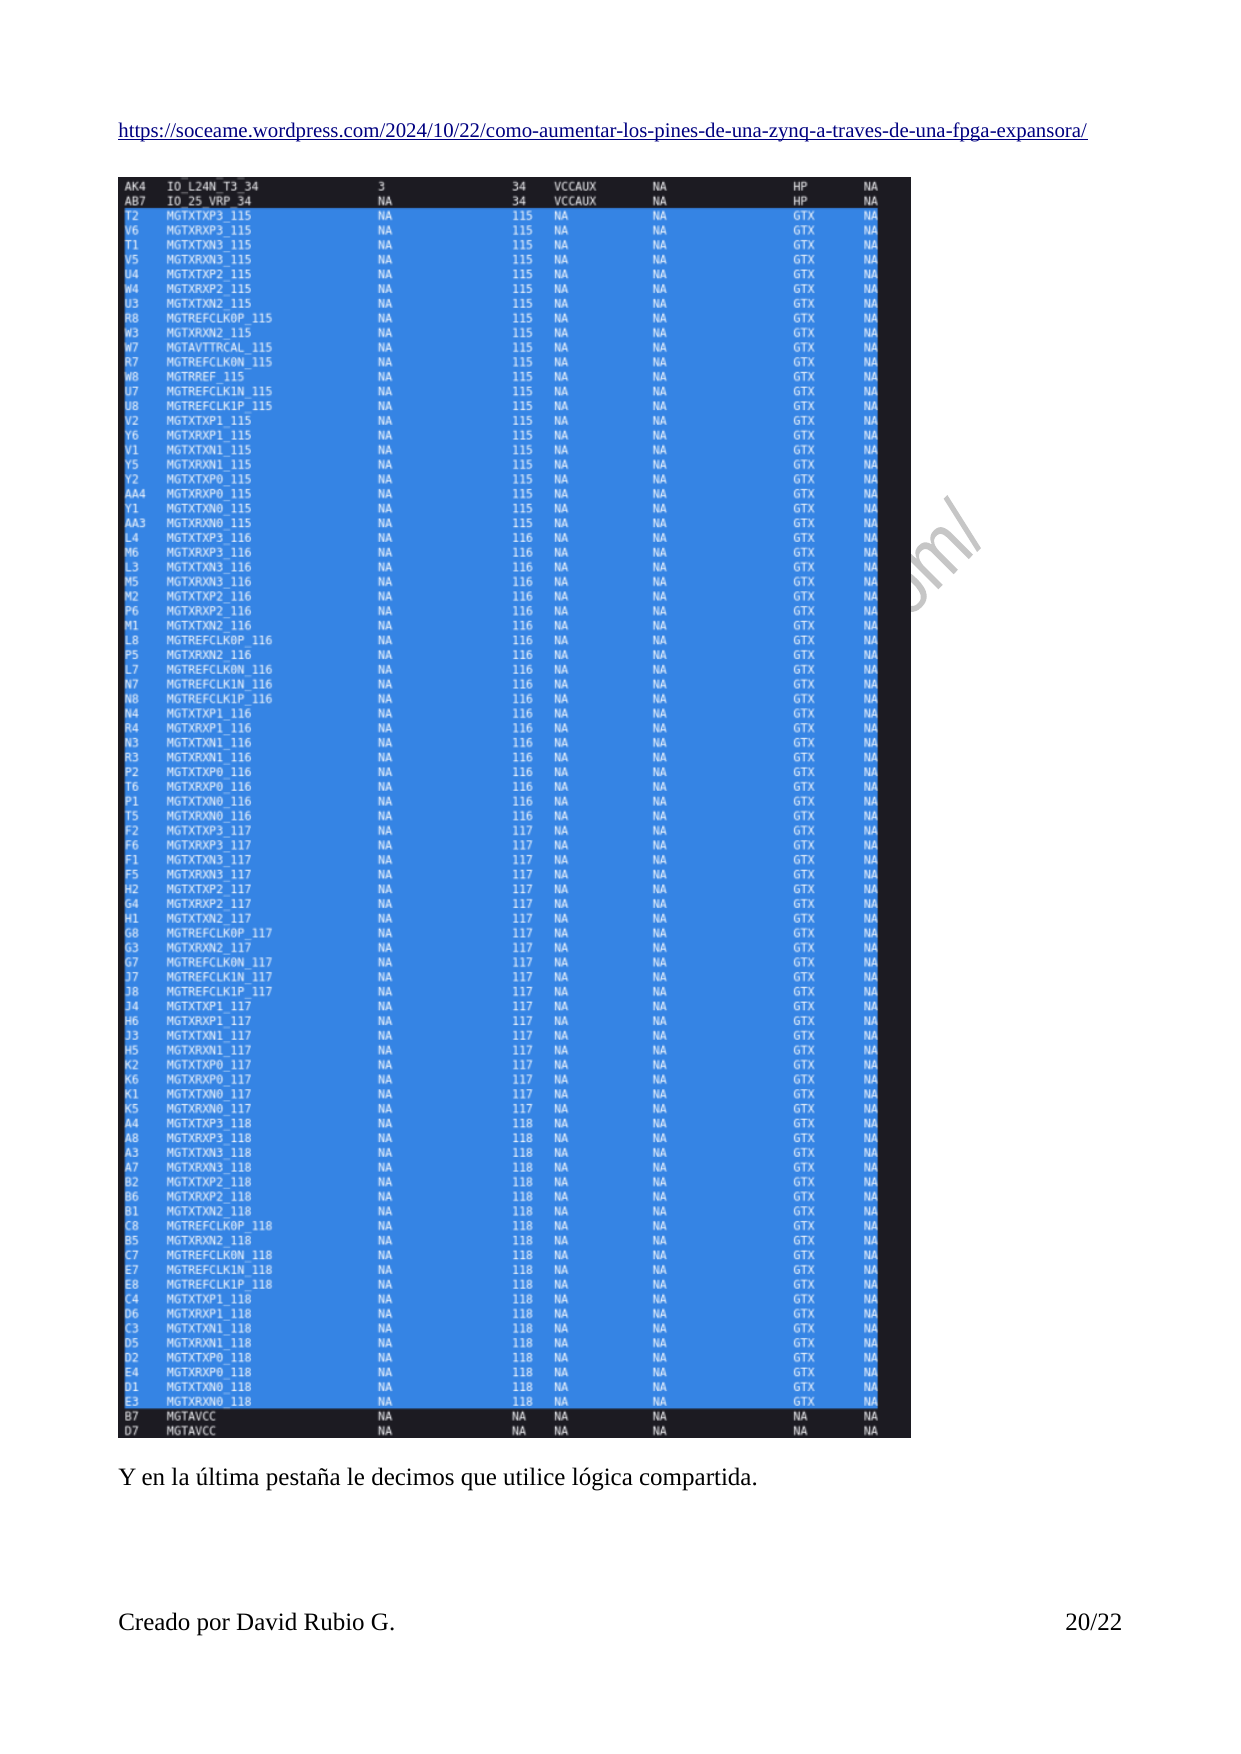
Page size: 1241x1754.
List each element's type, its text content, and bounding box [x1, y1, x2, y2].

picture [118, 177, 911, 1438]
text Y en la última pestaña le decimos que utilice lógica compartida. [118, 1462, 1122, 1491]
